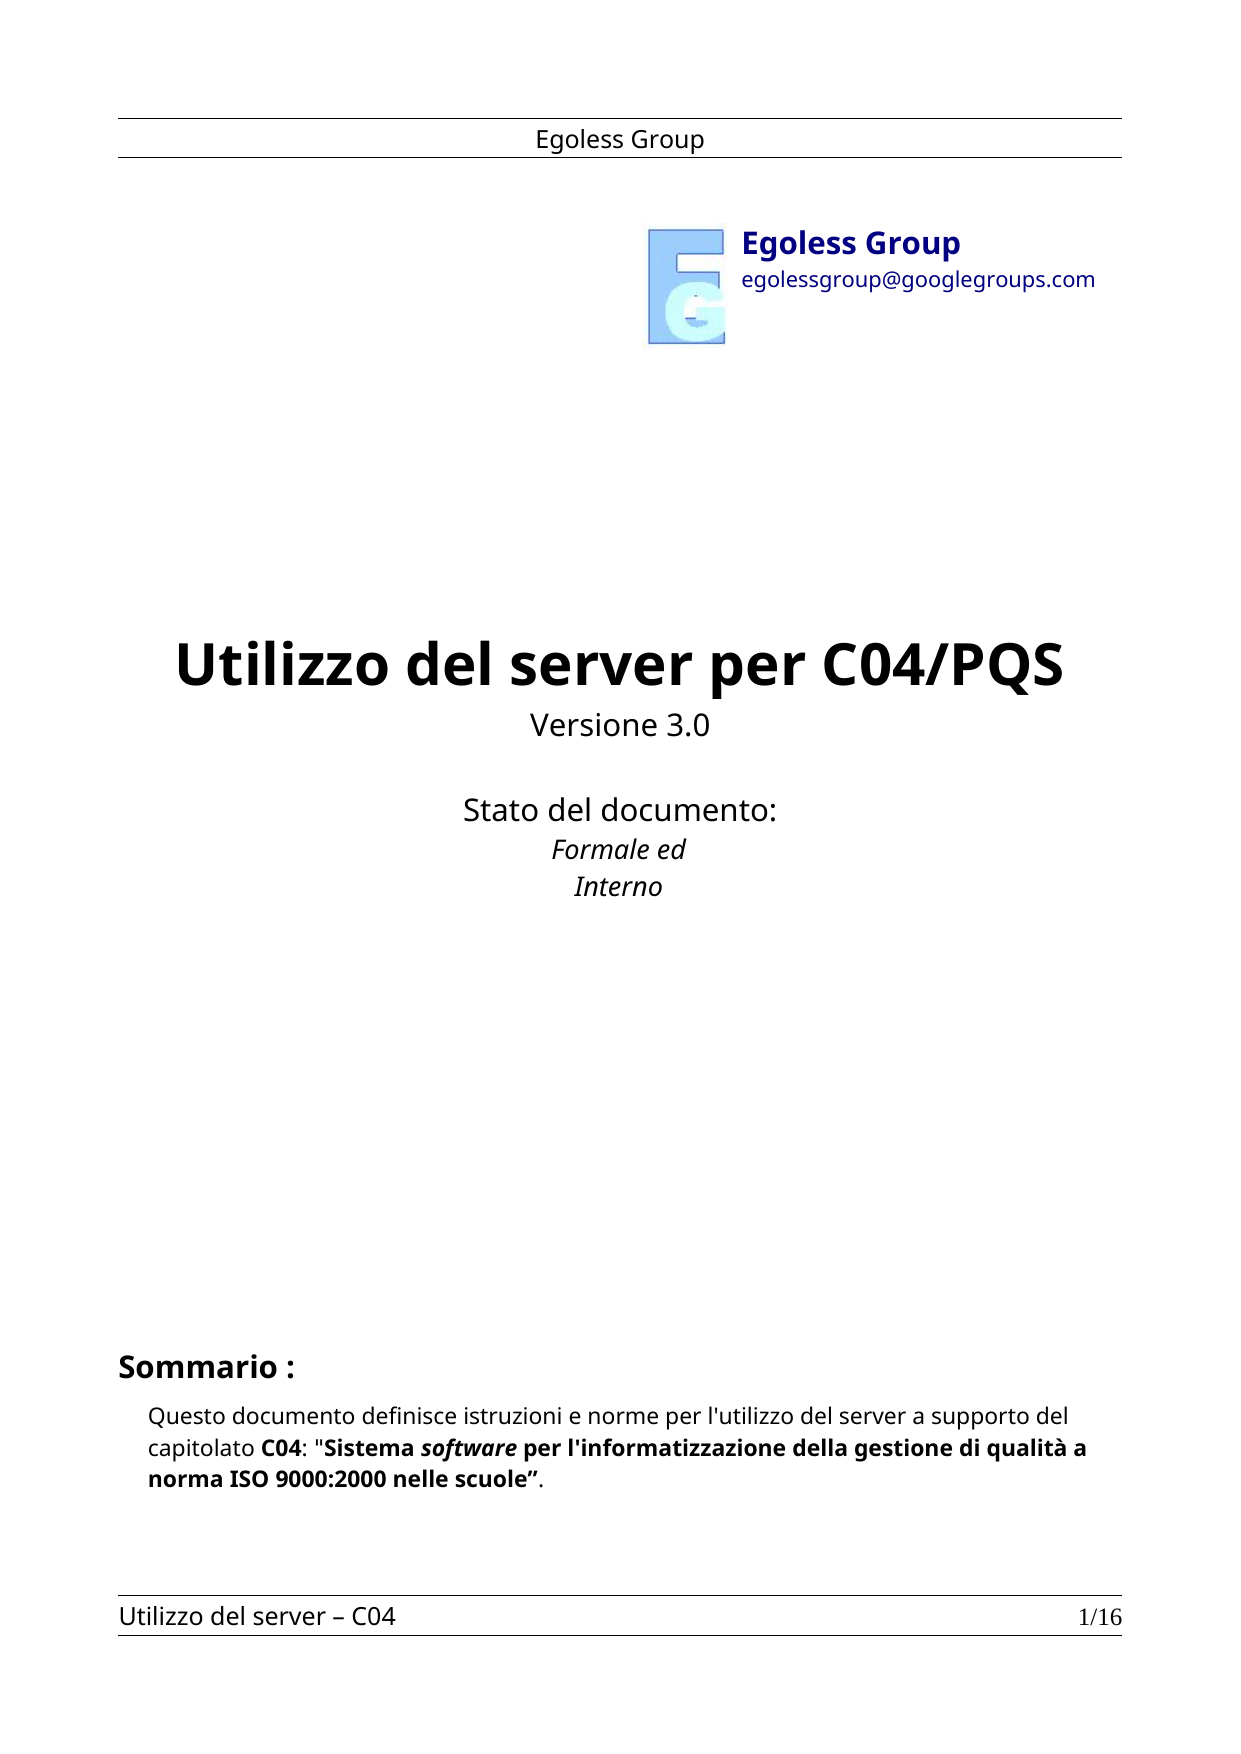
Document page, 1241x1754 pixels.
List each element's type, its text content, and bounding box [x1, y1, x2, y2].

table_header [118, 216, 735, 385]
text Sommario : [118, 1345, 1122, 1388]
text Stato del documento: [118, 788, 1122, 831]
text Versione 3.0 [118, 703, 1122, 745]
table_header Egoless Group egolessgroup@googlegroups.com [735, 216, 1122, 385]
text Utilizzo del server per C04/PQS [118, 623, 1122, 703]
picture [642, 223, 733, 352]
text Questo documento definisce istruzioni e norme per l'utilizzo del server a supporto del capitolato C04: "Sistema software per l'informatizzazione della gestione di qualità a norma ISO 9000:2000 nelle scuole”. [148, 1400, 1122, 1494]
text Interno [118, 867, 1122, 904]
text Formale ed [118, 831, 1122, 867]
